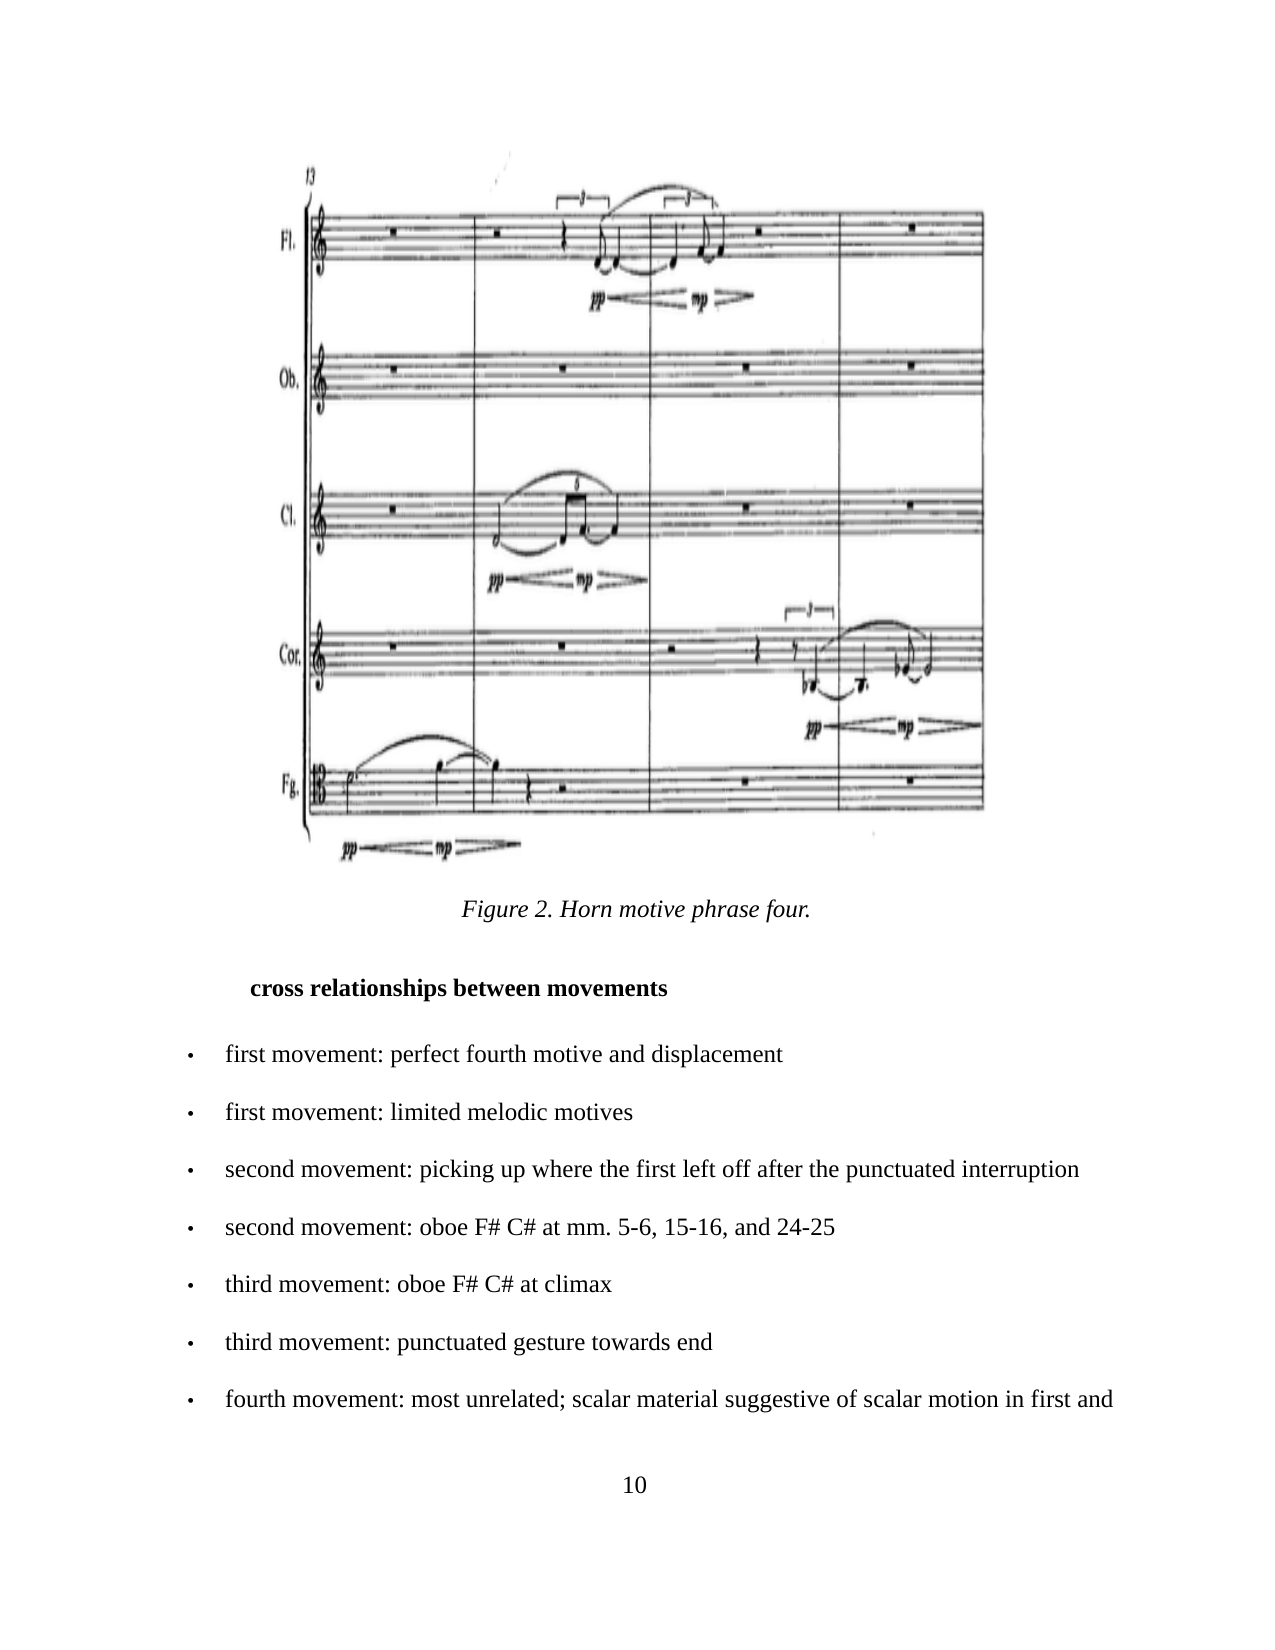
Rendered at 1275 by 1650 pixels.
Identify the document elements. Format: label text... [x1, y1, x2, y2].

picture [271, 150, 1004, 882]
list first movement: limited melodic motives [187, 1097, 1125, 1125]
list fourth movement: most unrelated; scalar material suggestive of scalar motion in first and [187, 1384, 1125, 1413]
text Figure 2. Horn motive phrase four. [150, 894, 1125, 922]
list second movement: oboe F# C# at mm. 5-6, 15-16, and 24-25 [187, 1212, 1125, 1240]
list first movement: perfect fourth motive and displacement [187, 1039, 1125, 1068]
list third movement: oboe F# C# at climax [187, 1269, 1125, 1298]
list third movement: punctuated gesture towards end [187, 1327, 1125, 1355]
list second movement: picking up where the first left off after the punctuated interruption [187, 1154, 1125, 1183]
text cross relationships between movements [150, 973, 1125, 1001]
